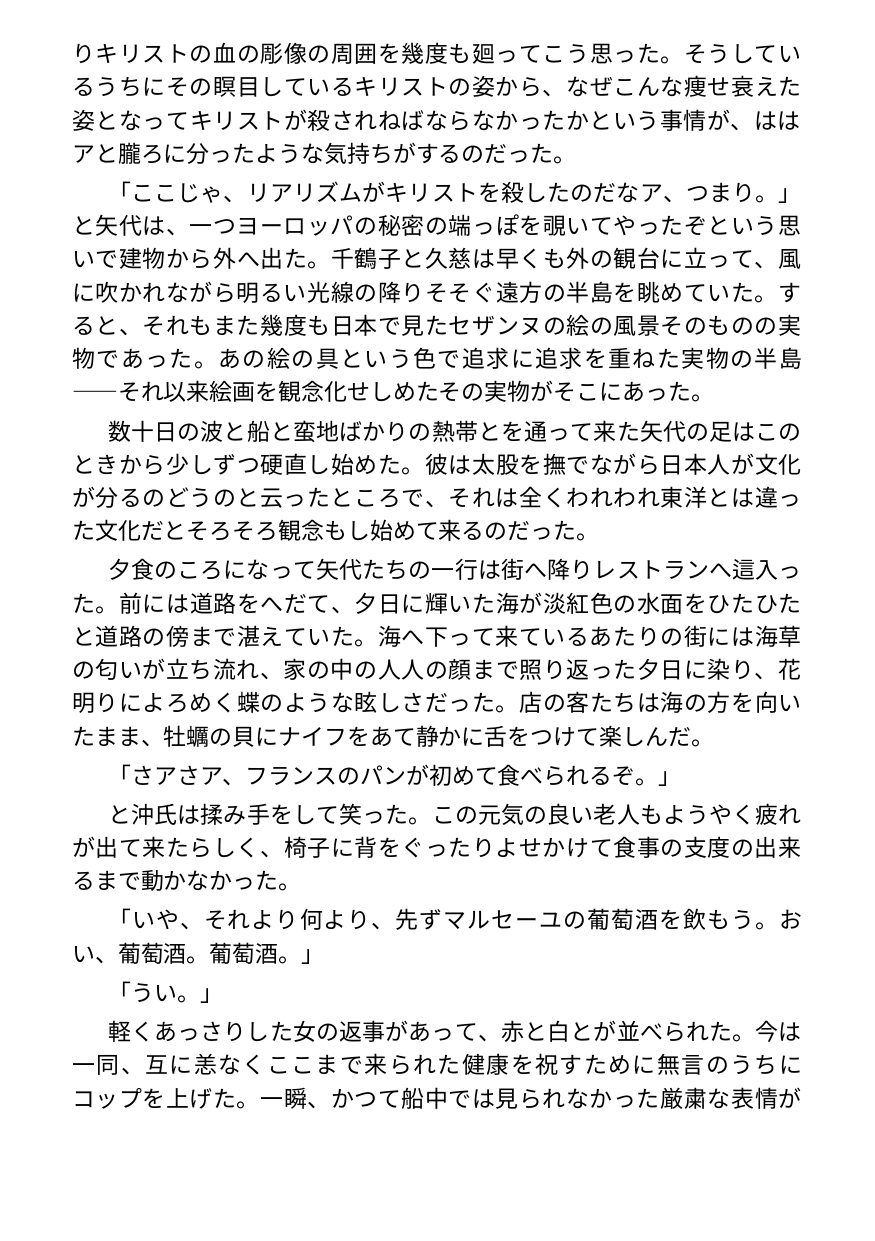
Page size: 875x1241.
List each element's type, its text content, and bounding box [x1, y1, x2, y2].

text りキリストの血の彫像の周囲を幾度も廻ってこう思った。そうしているうちにその瞑目しているキリストの姿から、なぜこんな痩せ衰えた姿となってキリストが殺されねばならなかったかという事情が、ははアと朧ろに分ったような気持ちがするのだった。 [72, 36, 802, 169]
text と沖氏は揉み手をして笑った。この元気の良い老人もようやく疲れが出て来たらしく、椅子に背をぐったりよせかけて食事の支度の出来るまで動かなかった。 [72, 797, 802, 896]
text 「さアさア、フランスのパンが初めて食べられるぞ。」 [72, 758, 802, 791]
text 夕食のころになって矢代たちの一行は街へ降りレストランへ這入った。前には道路をへだて、夕日に輝いた海が淡紅色の水面をひたひたと道路の傍まで湛えていた。海へ下って来ているあたりの街には海草の匂いが立ち流れ、家の中の人人の顔まで照り返った夕日に染り、花明りによろめく蝶のような眩しさだった。店の客たちは海の方を向いたまま、牡蠣の貝にナイフをあて静かに舌をつけて楽しんだ。 [72, 552, 802, 752]
text 「うい。」 [72, 975, 802, 1008]
text 軽くあっさりした女の返事があって、赤と白とが並べられた。今は一同、互に恙なくここまで来られた健康を祝すために無言のうちにコップを上げた。一瞬、かつて船中では見られなかった厳粛な表情が [72, 1014, 802, 1114]
text 数十日の波と船と蛮地ばかりの熱帯とを通って来た矢代の足はこのときから少しずつ硬直し始めた。彼は太股を撫でながら日本人が文化が分るのどうのと云ったところで、それは全くわれわれ東洋とは違った文化だとそろそろ観念もし始めて来るのだった。 [72, 413, 802, 546]
text 「ここじゃ、リアリズムがキリストを殺したのだなア、つまり。」と矢代は、一つヨーロッパの秘密の端っぽを覗いてやったぞという思いで建物から外へ出た。千鶴子と久慈は早くも外の観台に立って、風に吹かれながら明るい光線の降りそそぐ遠方の半島を眺めていた。すると、それもまた幾度も日本で見たセザンヌの絵の風景そのものの実物であった。あの絵の具という色で追求に追求を重ねた実物の半島――それ以来絵画を観念化せしめたその実物がそこにあった。 [72, 175, 802, 407]
text 「いや、それより何より、先ずマルセーユの葡萄酒を飲もう。おい、葡萄酒。葡萄酒。」 [72, 902, 802, 969]
